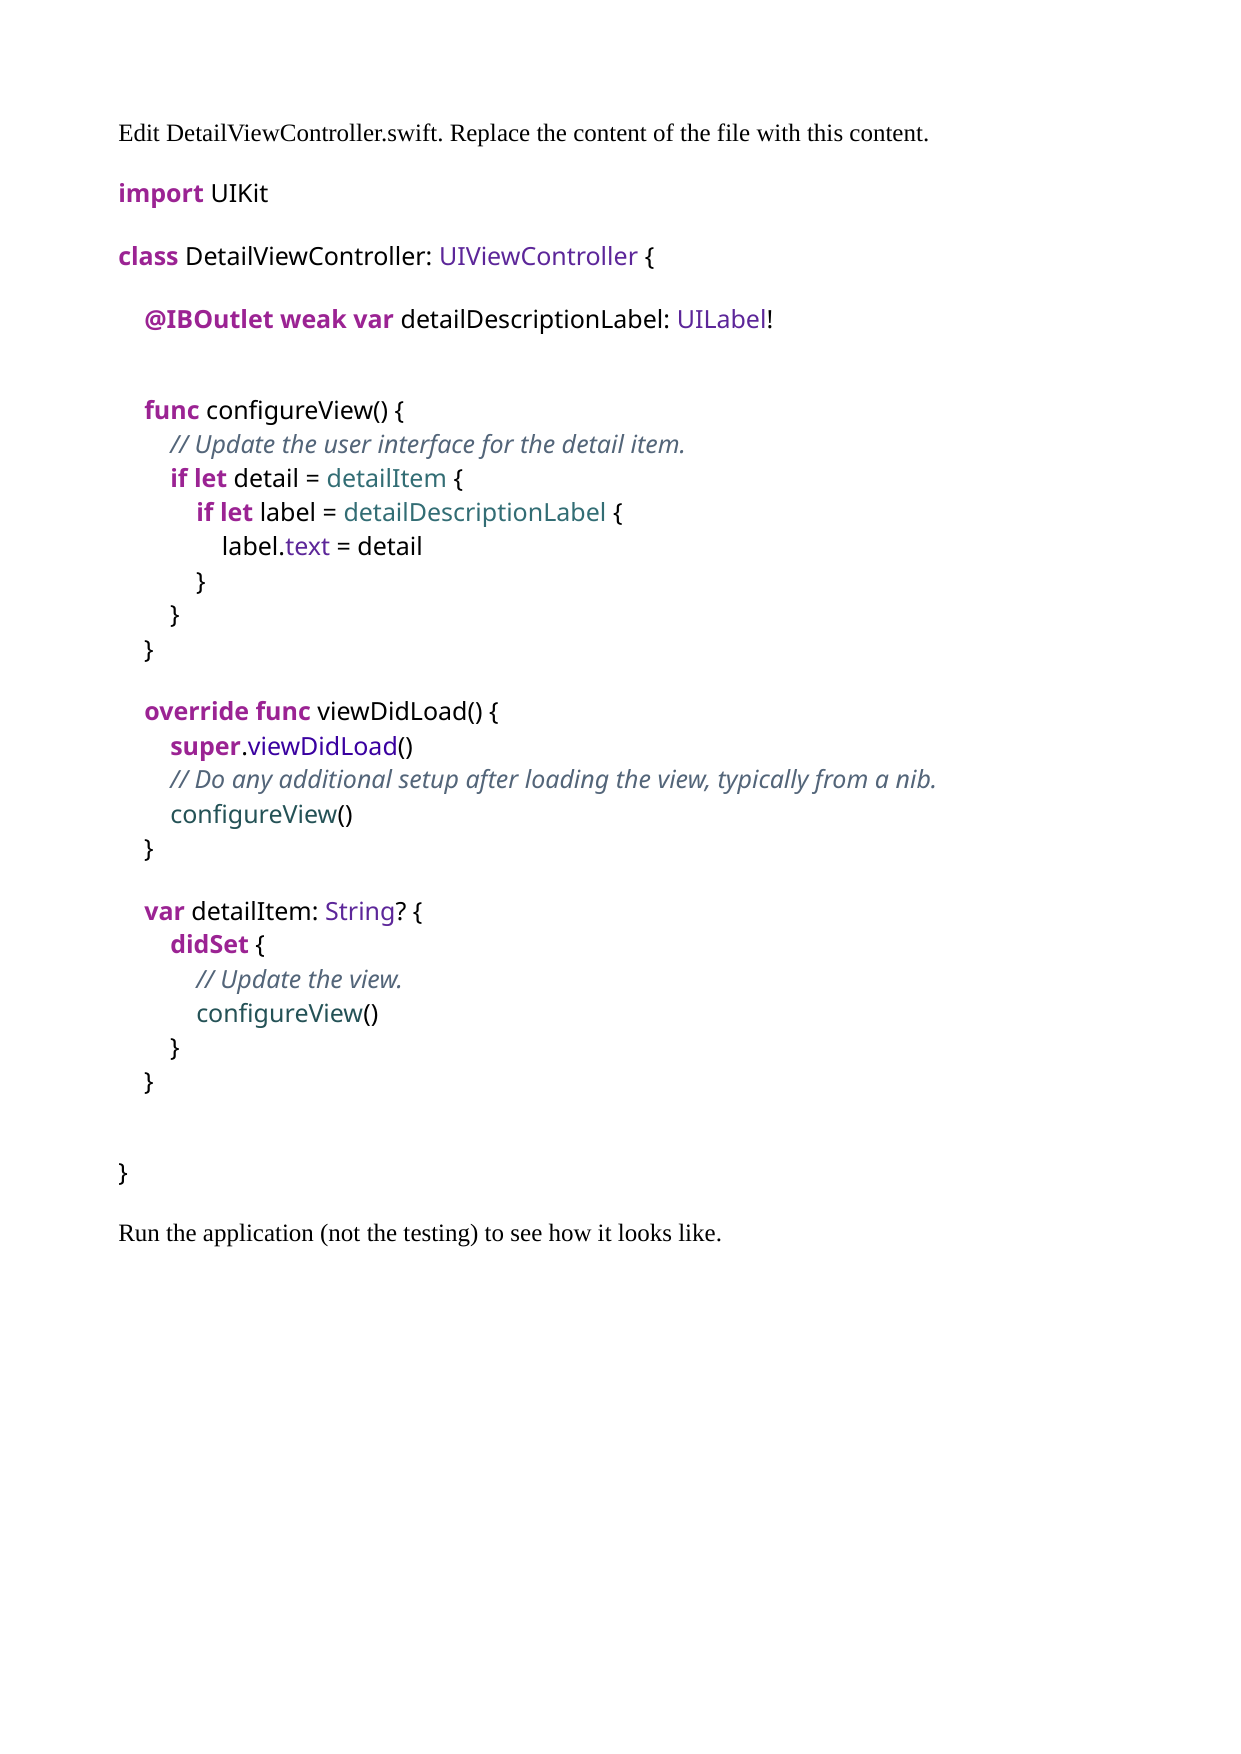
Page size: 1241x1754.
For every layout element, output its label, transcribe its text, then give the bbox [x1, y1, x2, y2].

text } [118, 1063, 1122, 1097]
text label.text = detail [118, 529, 1122, 563]
text } [118, 1029, 1122, 1063]
text configureView() [118, 796, 1122, 830]
text } [118, 1155, 1122, 1189]
text Edit DetailViewController.swift. Replace the content of the file with this content. [118, 118, 1122, 147]
text import UIKit [118, 176, 1122, 210]
text } [118, 830, 1122, 864]
text // Do any additional setup after loading the view, typically from a nib. [118, 762, 1122, 796]
text configureView() [118, 995, 1122, 1029]
text didSet { [118, 927, 1122, 961]
text @IBOutlet weak var detailDescriptionLabel: UILabel! [118, 301, 1122, 335]
text Run the application (not the testing) to see how it looks like. [118, 1218, 1122, 1247]
text class DetailViewController: UIViewController { [118, 238, 1122, 272]
text } [118, 597, 1122, 631]
text var detailItem: String? { [118, 893, 1122, 927]
text } [118, 563, 1122, 597]
text func configureView() { [118, 393, 1122, 427]
text if let detail = detailItem { [118, 461, 1122, 495]
text super.viewDidLoad() [118, 728, 1122, 762]
text override func viewDidLoad() { [118, 694, 1122, 728]
text if let label = detailDescriptionLabel { [118, 495, 1122, 529]
text } [118, 631, 1122, 665]
text // Update the user interface for the detail item. [118, 427, 1122, 461]
text // Update the view. [118, 961, 1122, 995]
